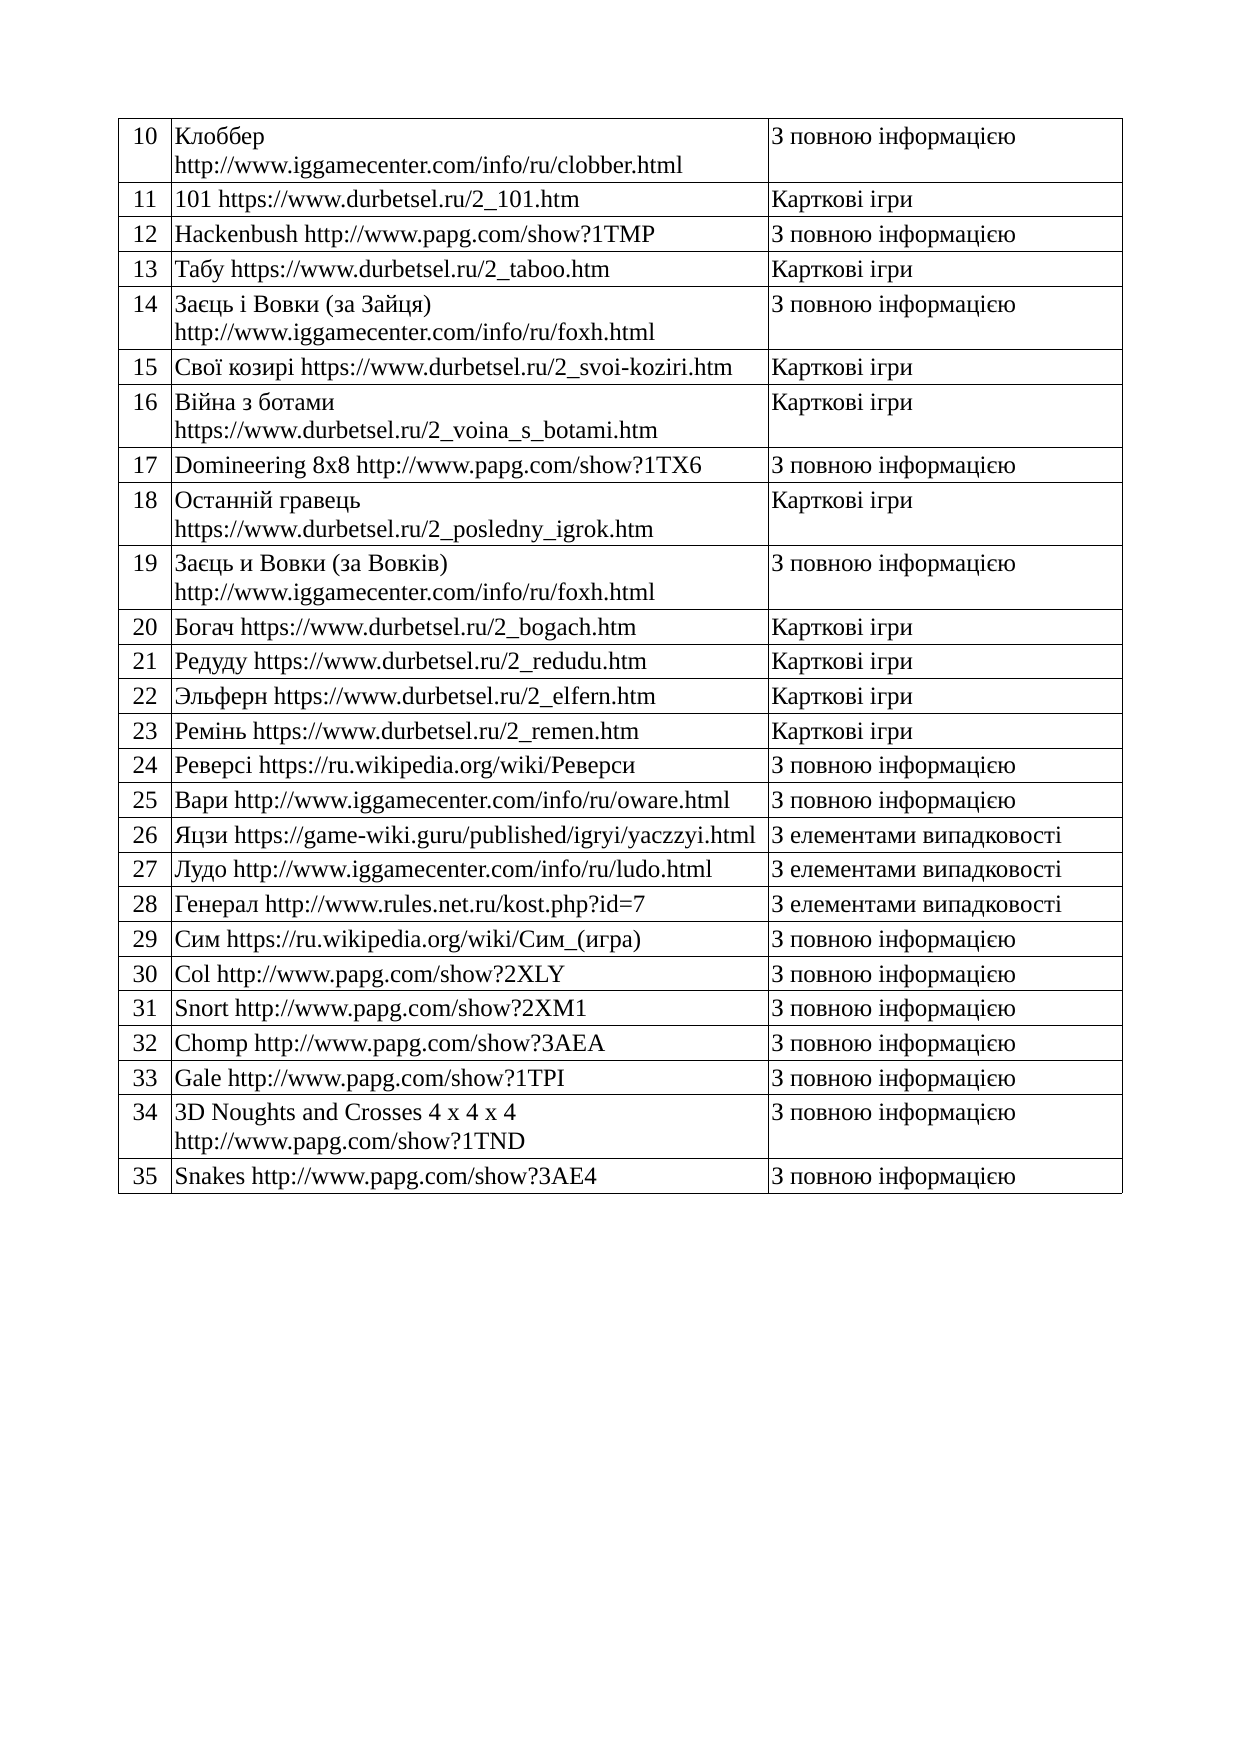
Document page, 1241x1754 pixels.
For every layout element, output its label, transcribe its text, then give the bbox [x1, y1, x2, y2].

table_cell Сим https://ru.wikipedia.org/wiki/Сим_(игра) [172, 922, 768, 956]
table_cell Заєць і Вовки (за Зайця) http://www.iggamecenter.com/info/ru/foxh.html [172, 287, 768, 349]
table_cell Клоббер http://www.iggamecenter.com/info/ru/clobber.html [172, 119, 768, 182]
table_cell 27 [119, 853, 171, 886]
table_cell Табу https://www.durbetsel.ru/2_taboo.htm [172, 252, 768, 286]
table_cell Вари http://www.iggamecenter.com/info/ru/oware.html [172, 783, 768, 817]
table_cell Лудо http://www.iggamecenter.com/info/ru/ludo.html [172, 853, 768, 886]
table_cell 35 [119, 1159, 171, 1192]
table_cell Hackenbush http://www.papg.com/show?1TMP [172, 217, 768, 251]
table_cell Реверсі https://ru.wikipedia.org/wiki/Реверси [172, 749, 768, 782]
table_cell Snort http://www.papg.com/show?2XM1 [172, 991, 768, 1025]
table_cell Карткові ігри [769, 645, 1122, 678]
table_cell 15 [119, 350, 171, 384]
table_cell 18 [119, 483, 171, 545]
table_cell З повною інформацією [769, 448, 1122, 482]
table_cell Карткові ігри [769, 385, 1122, 447]
table_cell З повною інформацією [769, 749, 1122, 782]
table_cell Редуду https://www.durbetsel.ru/2_redudu.htm [172, 645, 768, 678]
table_cell Останній гравець https://www.durbetsel.ru/2_posledny_igrok.htm [172, 483, 768, 545]
table_cell Карткові ігри [769, 350, 1122, 384]
table_cell З елементами випадковості [769, 818, 1122, 852]
table_cell 29 [119, 922, 171, 956]
table_cell 26 [119, 818, 171, 852]
table_cell 21 [119, 645, 171, 678]
table_cell 30 [119, 957, 171, 990]
table_cell 28 [119, 887, 171, 921]
table_cell З повною інформацією [769, 1026, 1122, 1060]
table_cell З повною інформацією [769, 119, 1122, 182]
table_cell 13 [119, 252, 171, 286]
table_cell 16 [119, 385, 171, 447]
table_cell Snakes http://www.papg.com/show?3AE4 [172, 1159, 768, 1192]
table_cell 33 [119, 1061, 171, 1094]
table_cell 11 [119, 183, 171, 216]
table_cell Карткові ігри [769, 183, 1122, 216]
table_cell З повною інформацією [769, 991, 1122, 1025]
table_cell 24 [119, 749, 171, 782]
table_cell Богач https://www.durbetsel.ru/2_bogach.htm [172, 610, 768, 643]
table_cell 17 [119, 448, 171, 482]
table_cell Карткові ігри [769, 610, 1122, 643]
table_cell Карткові ігри [769, 714, 1122, 747]
table_cell З повною інформацією [769, 217, 1122, 251]
table_cell З повною інформацією [769, 1159, 1122, 1192]
table_cell Яцзи https://game-wiki.guru/published/igryi/yaczzyi.html [172, 818, 768, 852]
table_cell 19 [119, 546, 171, 609]
table_cell Col http://www.papg.com/show?2XLY [172, 957, 768, 990]
table_cell Gale http://www.papg.com/show?1TPI [172, 1061, 768, 1094]
table_cell Карткові ігри [769, 252, 1122, 286]
table_cell 25 [119, 783, 171, 817]
table_cell З повною інформацією [769, 957, 1122, 990]
table_cell З повною інформацією [769, 783, 1122, 817]
table_cell З елементами випадковості [769, 853, 1122, 886]
table_cell 10 [119, 119, 171, 182]
table_cell Війна з ботами https://www.durbetsel.ru/2_voina_s_botami.htm [172, 385, 768, 447]
table_cell 22 [119, 679, 171, 713]
table_cell З елементами випадковості [769, 887, 1122, 921]
table_cell З повною інформацією [769, 922, 1122, 956]
table_cell Эльферн https://www.durbetsel.ru/2_elfern.htm [172, 679, 768, 713]
table_cell Карткові ігри [769, 483, 1122, 545]
table_cell 23 [119, 714, 171, 747]
table_cell З повною інформацією [769, 546, 1122, 609]
table_cell Свої козирі https://www.durbetsel.ru/2_svoi-koziri.htm [172, 350, 768, 384]
table_cell 14 [119, 287, 171, 349]
table_cell 32 [119, 1026, 171, 1060]
table_cell З повною інформацією [769, 287, 1122, 349]
table_cell 34 [119, 1095, 171, 1158]
table_cell 31 [119, 991, 171, 1025]
table_cell Карткові ігри [769, 679, 1122, 713]
table_cell 3D Noughts and Crosses 4 x 4 x 4 http://www.papg.com/show?1TND [172, 1095, 768, 1158]
table_cell З повною інформацією [769, 1095, 1122, 1158]
table_cell Генерал http://www.rules.net.ru/kost.php?id=7 [172, 887, 768, 921]
table_cell 20 [119, 610, 171, 643]
table_cell 12 [119, 217, 171, 251]
table_cell Ремінь https://www.durbetsel.ru/2_remen.htm [172, 714, 768, 747]
table_cell Domineering 8х8 http://www.papg.com/show?1TX6 [172, 448, 768, 482]
table_cell Chomp http://www.papg.com/show?3AEA [172, 1026, 768, 1060]
table_cell З повною інформацією [769, 1061, 1122, 1094]
table_cell 101 https://www.durbetsel.ru/2_101.htm [172, 183, 768, 216]
table_cell Заєць и Вовки (за Вовків) http://www.iggamecenter.com/info/ru/foxh.html [172, 546, 768, 609]
